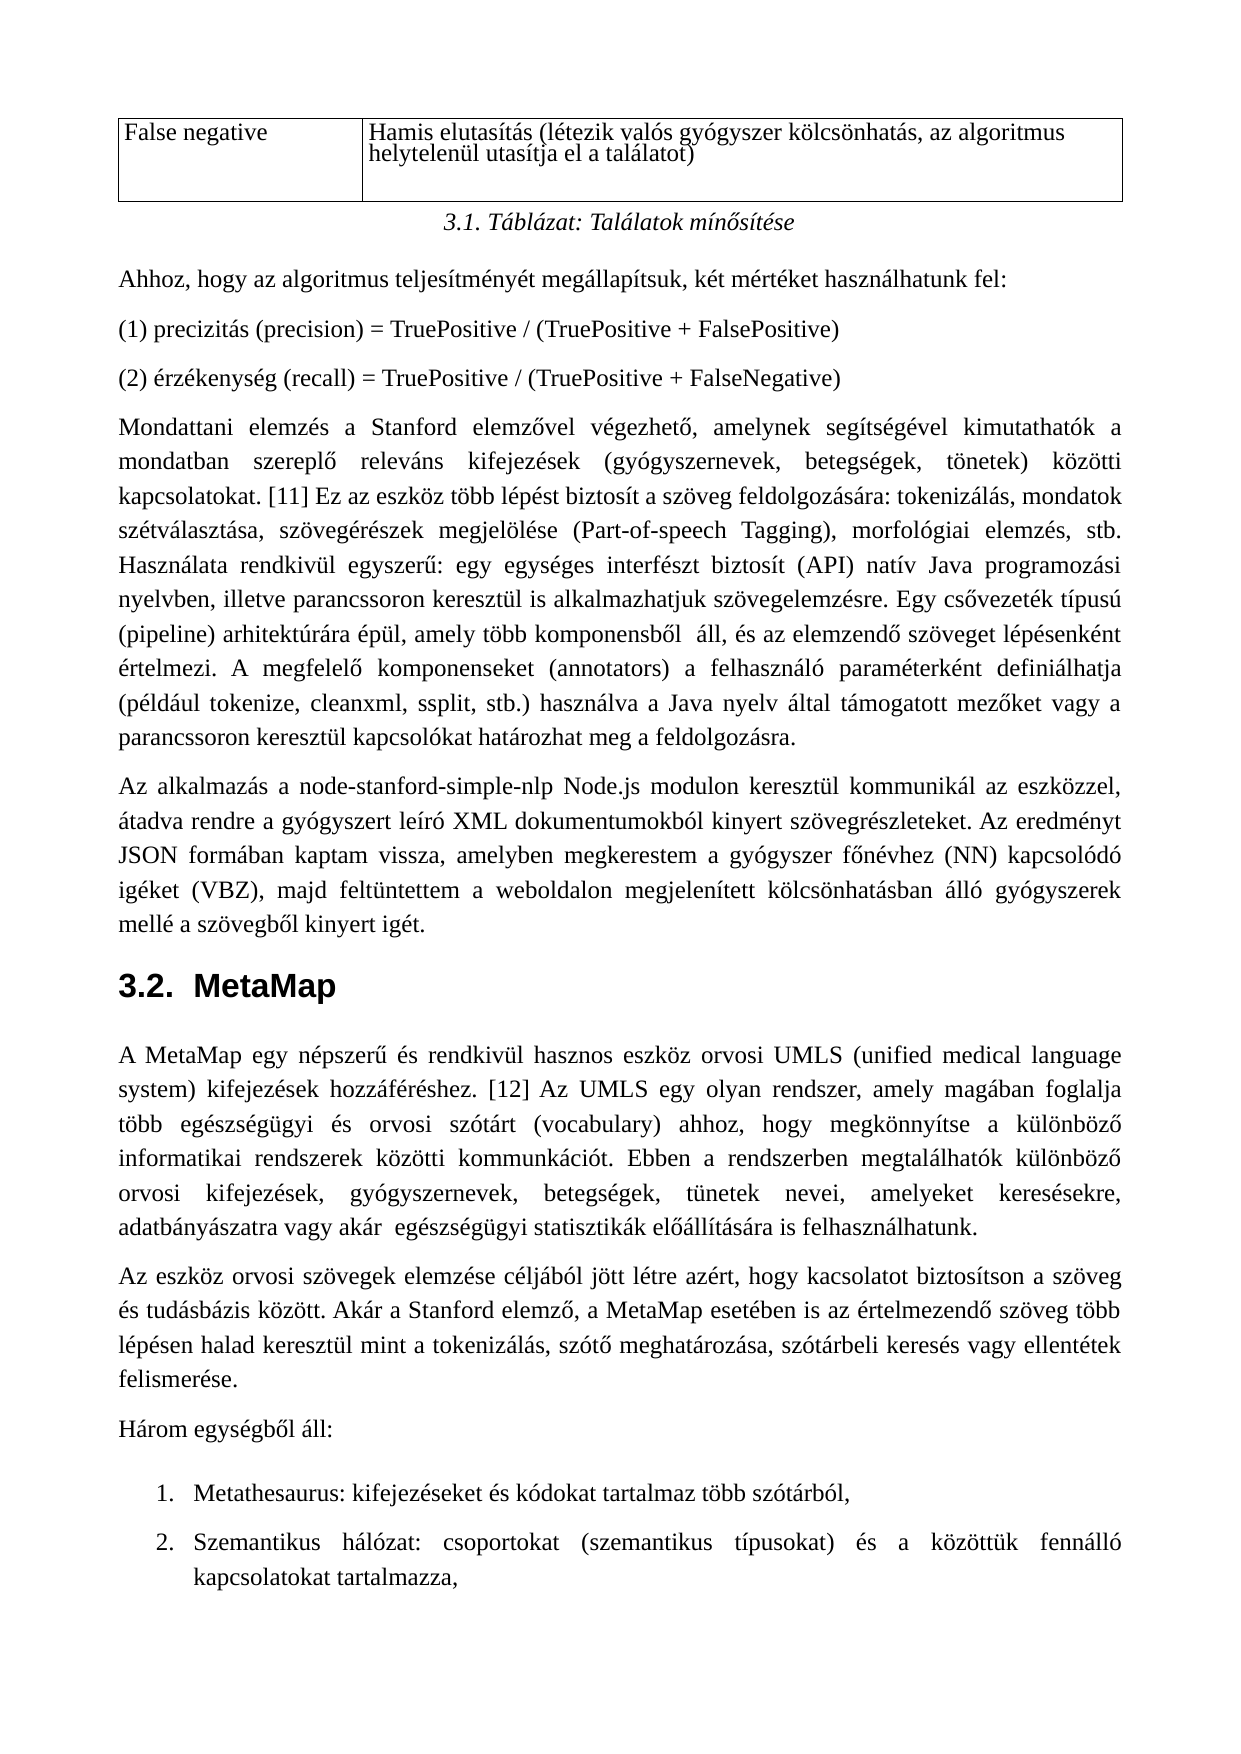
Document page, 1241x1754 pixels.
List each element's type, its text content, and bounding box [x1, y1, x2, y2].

title Ahhoz, hogy az algoritmus teljesítményét megállapítsuk, két mértéket használhatunk fel: [118, 264, 1122, 293]
subtitle MetaMap [323, 981, 1122, 1002]
text (2) érzékenység (recall) = TruePositive / (TruePositive + FalseNegative) [118, 363, 1122, 392]
subtitle MetaMap [118, 981, 318, 1002]
title Három egységből áll: [118, 1414, 1122, 1442]
text Az eszköz orvosi szövegek elemzése céljából jött létre azért, hogy kacsolatot biztosítson a szöveg és tudásbázis között. Akár a Stanford elemző, a MetaMap esetében is az értelmezendő szöveg több lépésen halad keresztül mint a tokenizálás, szótő meghatározása, szótárbeli keresés vagy ellentétek felismerése. [118, 1261, 1122, 1393]
list Szemantikus hálózat: csoportokat (szemantikus típusokat) és a közöttük fennálló kapcsolatokat tartalmazza, [156, 1527, 1122, 1590]
table_cell Hamis elutasítás (létezik valós gyógyszer kölcsönhatás, az algoritmus helytelenül utasítja el a találatot) [363, 119, 1122, 201]
text Mondattani elemzés a Stanford elemzővel végezhető, amelynek segítségével kimutathatók a mondatban szereplő releváns kifejezések (gyógyszernevek, betegségek, tönetek) közötti kapcsolatokat. [11] Ez az eszköz több lépést biztosít a szöveg feldolgozására: tokenizálás, mondatok szétválasztása, szövegérészek megjelölése (Part-of-speech Tagging), morfológiai elemzés, stb. Használata rendkivül egyszerű: egy egységes interfészt biztosít (API) natív Java programozási nyelvben, illetve parancssoron keresztül is alkalmazhatjuk szövegelemzésre. Egy csővezeték típusú (pipeline) arhitektúrára épül, amely több komponensből áll, és az elemzendő szöveget lépésenként értelmezi. A megfelelő komponenseket (annotators) a felhasználó paraméterként definiálhatja (például tokenize, cleanxml, ssplit, stb.) használva a Java nyelv által támogatott mezőket vagy a parancssoron keresztül kapcsolókat határozhat meg a feldolgozásra. [118, 412, 1122, 751]
list Metathesaurus: kifejezéseket és kódokat tartalmaz több szótárból, [156, 1478, 1122, 1507]
text A MetaMap egy népszerű és rendkivül hasznos eszköz orvosi UMLS (unified medical language system) kifejezések hozzáféréshez. [12] Az UMLS egy olyan rendszer, amely magában foglalja több egészségügyi és orvosi szótárt (vocabulary) ahhoz, hogy megkönnyítse a különböző informatikai rendszerek közötti kommunkációt. Ebben a rendszerben megtalálhatók különböző orvosi kifejezések, gyógyszernevek, betegségek, tünetek nevei, amelyeket keresésekre, adatbányászatra vagy akár egészségügyi statisztikák előállítására is felhasználhatunk. [118, 1040, 1122, 1241]
text (1) precizitás (precision) = TruePositive / (TruePositive + FalsePositive) [118, 314, 1122, 342]
text Az alkalmazás a node-stanford-simple-nlp Node.js modulon keresztül kommunikál az eszközzel, átadva rendre a gyógyszert leíró XML dokumentumokból kinyert szövegrészleteket. Az eredményt JSON formában kaptam vissza, amelyben megkerestem a gyógyszer főnévhez (NN) kapcsolódó igéket (VBZ), majd feltüntettem a weboldalon megjelenített kölcsönhatásban álló gyógyszerek mellé a szövegből kinyert igét. [118, 771, 1122, 938]
text 3.1. Táblázat: Találatok mínősítése [118, 213, 1122, 234]
table_cell False negative [119, 119, 362, 201]
